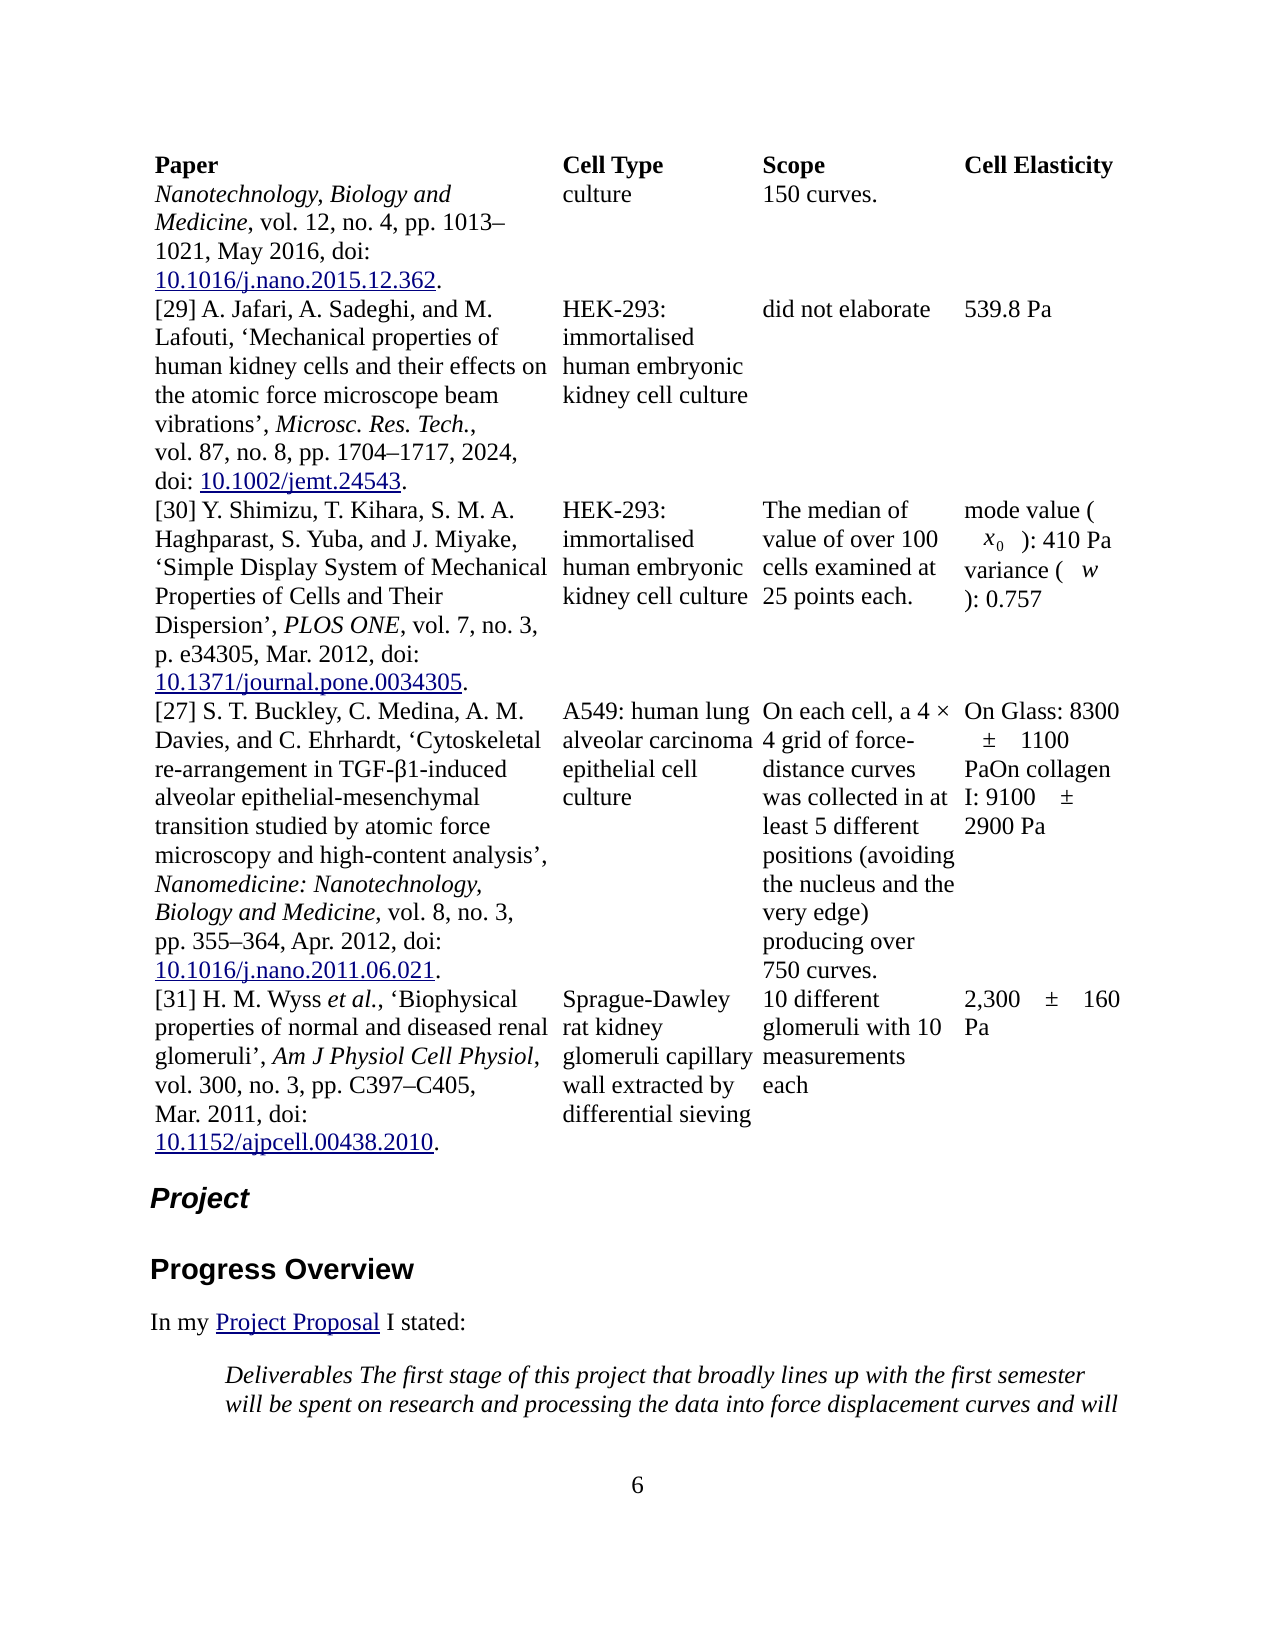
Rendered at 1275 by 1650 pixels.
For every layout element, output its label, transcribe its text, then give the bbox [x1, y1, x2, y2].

table_cell 2,300 160 Pa [960, 984, 1125, 1156]
table_cell HEK-293: immortalised human embryonic kidney cell culture [558, 294, 758, 495]
table_cell A549: human lung alveolar carcinoma epithelial cell culture [558, 696, 758, 984]
table_cell culture [558, 179, 758, 294]
table_cell The median of value of over 100 cells examined at 25 points each. [758, 495, 960, 696]
table_cell Sprague-Dawley rat kidney glomeruli capillary wall extracted by differential sieving [558, 984, 758, 1156]
table_cell 539.8 Pa [960, 294, 1125, 495]
subtitle Project [150, 1181, 1125, 1215]
table_header Cell Elasticity [960, 150, 1125, 179]
subtitle Progress Overview [150, 1252, 1125, 1286]
table_cell [31] H. M. Wyss et al., ‘Biophysical properties of normal and diseased renal glomeruli’, Am J Physiol Cell Physiol, vol. 300, no. 3, pp. C397–C405, Mar. 2011, doi: 10.1152/ajpcell.00438.2010. [150, 984, 558, 1156]
table_cell [960, 179, 1125, 294]
table_cell Nanotechnology, Biology and Medicine, vol. 12, no. 4, pp. 1013–1021, May 2016, doi: 10.1016/j.nano.2015.12.362. [150, 179, 558, 294]
table_cell 150 curves. [758, 179, 960, 294]
table_header Scope [758, 150, 960, 179]
text Deliverables The first stage of this project that broadly lines up with the first semester will be spent on research and processing the data into force displacement curves and will [225, 1360, 1125, 1417]
table_cell mode value (): 410 Pa variance (): 0.757 [960, 495, 1125, 696]
text In my Project Proposal I stated: [150, 1307, 1125, 1336]
table_cell did not elaborate [758, 294, 960, 495]
table_cell On each cell, a 4 × 4 grid of force-distance curves was collected in at least 5 different positions (avoiding the nucleus and the very edge) producing over 750 curves. [758, 696, 960, 984]
table_header Paper [150, 150, 558, 179]
table_cell [27] S. T. Buckley, C. Medina, A. M. Davies, and C. Ehrhardt, ‘Cytoskeletal re-arrangement in TGF-β1-induced alveolar epithelial-mesenchymal transition studied by atomic force microscopy and high-content analysis’, Nanomedicine: Nanotechnology, Biology and Medicine, vol. 8, no. 3, pp. 355–364, Apr. 2012, doi: 10.1016/j.nano.2011.06.021. [150, 696, 558, 984]
table_cell On Glass: 8300 1100 PaOn collagen I: 9100 2900 Pa [960, 696, 1125, 984]
table_cell HEK-293: immortalised human embryonic kidney cell culture [558, 495, 758, 696]
table_cell [30] Y. Shimizu, T. Kihara, S. M. A. Haghparast, S. Yuba, and J. Miyake, ‘Simple Display System of Mechanical Properties of Cells and Their Dispersion’, PLOS ONE, vol. 7, no. 3, p. e34305, Mar. 2012, doi: 10.1371/journal.pone.0034305. [150, 495, 558, 696]
table_header Cell Type [558, 150, 758, 179]
table_cell [29] A. Jafari, A. Sadeghi, and M. Lafouti, ‘Mechanical properties of human kidney cells and their effects on the atomic force microscope beam vibrations’, Microsc. Res. Tech., vol. 87, no. 8, pp. 1704–1717, 2024, doi: 10.1002/jemt.24543. [150, 294, 558, 495]
table_cell 10 different glomeruli with 10 measurements each [758, 984, 960, 1156]
